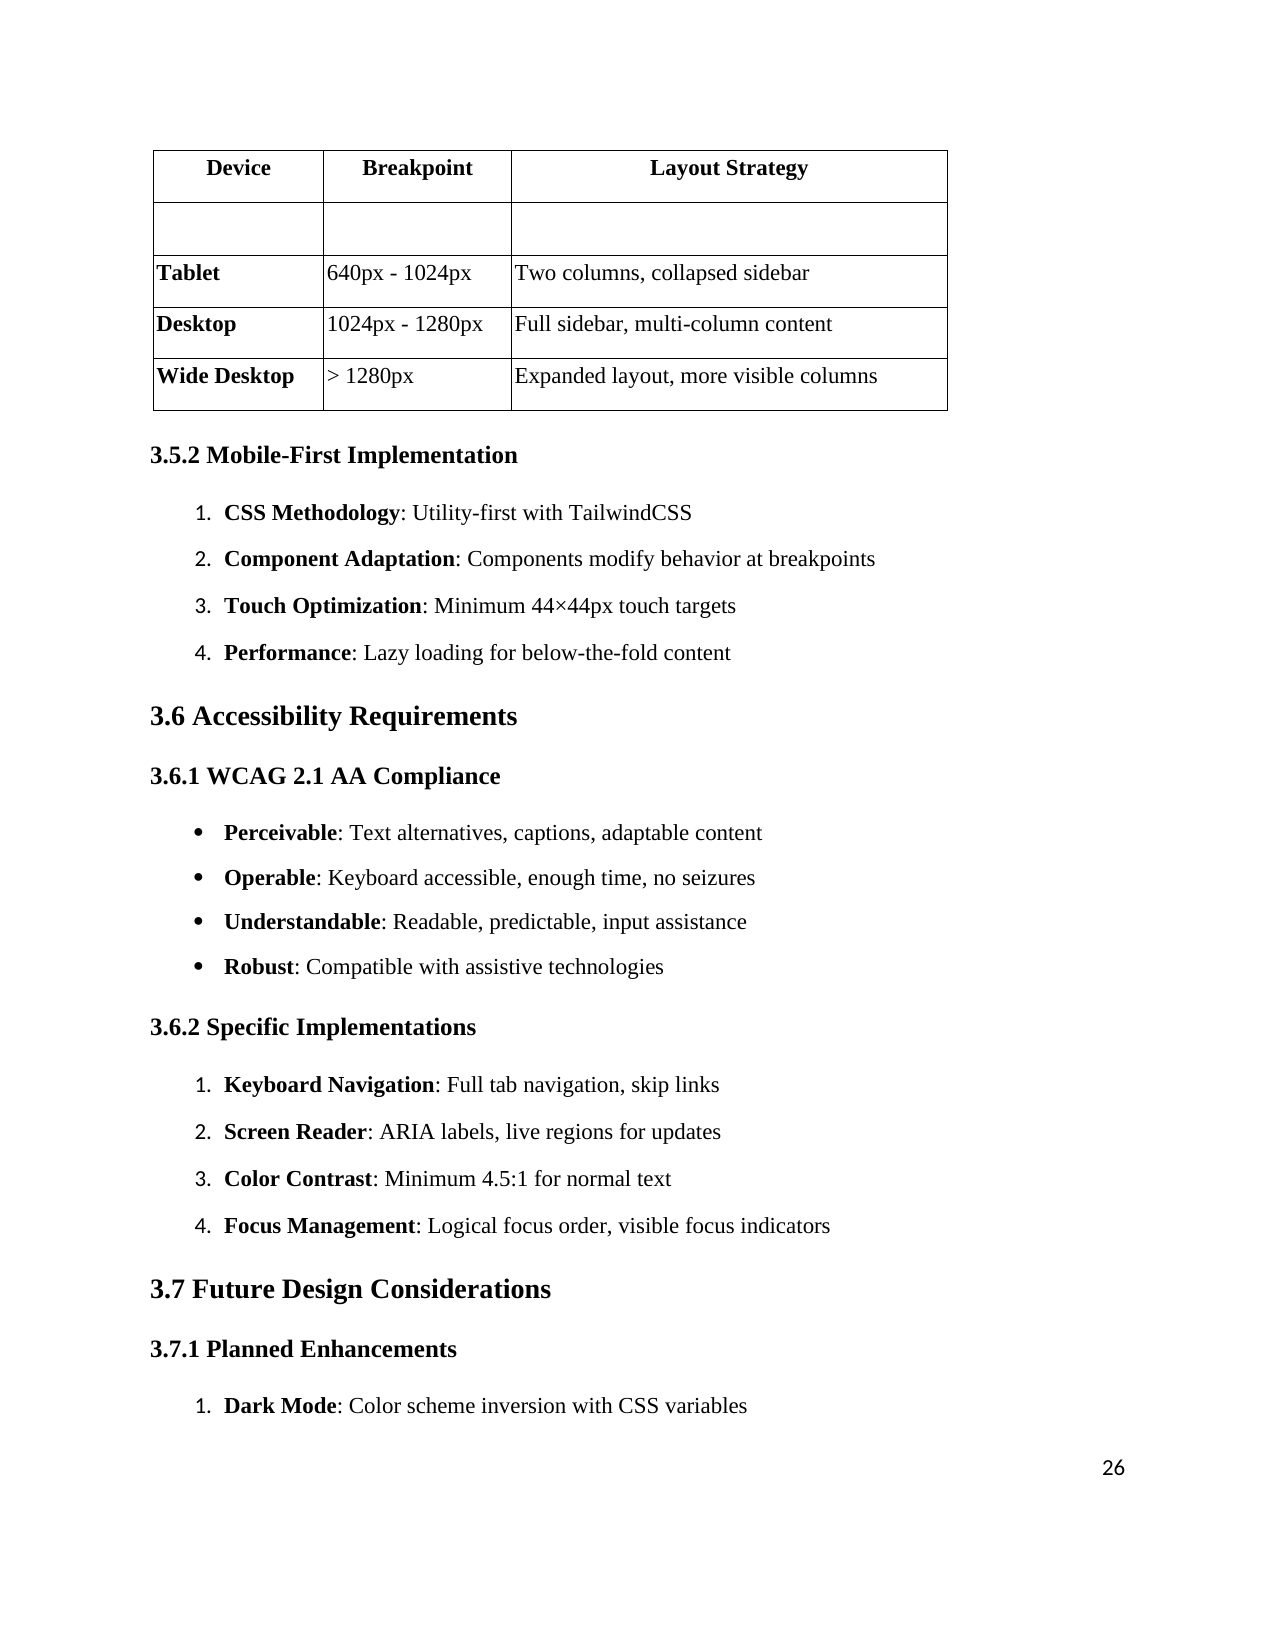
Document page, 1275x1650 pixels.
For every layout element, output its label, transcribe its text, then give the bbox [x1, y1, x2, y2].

list Robust: Compatible with assistive technologies [194, 953, 1125, 979]
list Screen Reader: ARIA labels, live regions for updates [194, 1117, 1125, 1145]
subtitle 3.7.1 Planned Enhancements [150, 1334, 1125, 1362]
list Operable: Keyboard accessible, enough time, no seizures [194, 863, 1125, 890]
subtitle 3.7 Future Design Considerations [150, 1272, 1125, 1304]
list Component Adaptation: Components modify behavior at breakpoints [194, 544, 1125, 572]
table_header Breakpoint [324, 151, 511, 202]
list Color Contrast: Minimum 4.5:1 for normal text [194, 1164, 1125, 1192]
table_cell > 1280px [324, 359, 511, 410]
table_cell Desktop [154, 308, 323, 358]
list Touch Optimization: Minimum 44×44px touch targets [194, 591, 1125, 619]
list Focus Management: Logical focus order, visible focus indicators [194, 1211, 1125, 1239]
table_header Device [154, 151, 323, 202]
list Dark Mode: Color scheme inversion with CSS variables [194, 1392, 1125, 1419]
table_cell [324, 203, 511, 255]
table_header Layout Strategy [512, 151, 947, 202]
table_cell Wide Desktop [154, 359, 323, 410]
list Perceivable: Text alternatives, captions, adaptable content [194, 819, 1125, 845]
table_cell Two columns, collapsed sidebar [512, 256, 947, 307]
table_cell Full sidebar, multi-column content [512, 308, 947, 358]
table_cell Expanded layout, more visible columns [512, 359, 947, 410]
subtitle 3.6 Accessibility Requirements [150, 699, 1125, 732]
table_cell Tablet [154, 256, 323, 307]
table_cell 1024px - 1280px [324, 308, 511, 358]
subtitle 3.6.2 Specific Implementations [150, 1012, 1125, 1041]
table_cell 640px - 1024px [324, 256, 511, 307]
subtitle 3.6.1 WCAG 2.1 AA Compliance [150, 761, 1125, 789]
list Keyboard Navigation: Full tab navigation, skip links [194, 1070, 1125, 1098]
table_cell [154, 203, 323, 255]
list CSS Methodology: Utility-first with TailwindCSS [194, 498, 1125, 526]
list Understandable: Readable, predictable, input assistance [194, 908, 1125, 935]
list Performance: Lazy loading for below-the-fold content [194, 638, 1125, 666]
subtitle 3.5.2 Mobile-First Implementation [150, 440, 1125, 468]
table_cell [512, 203, 947, 255]
